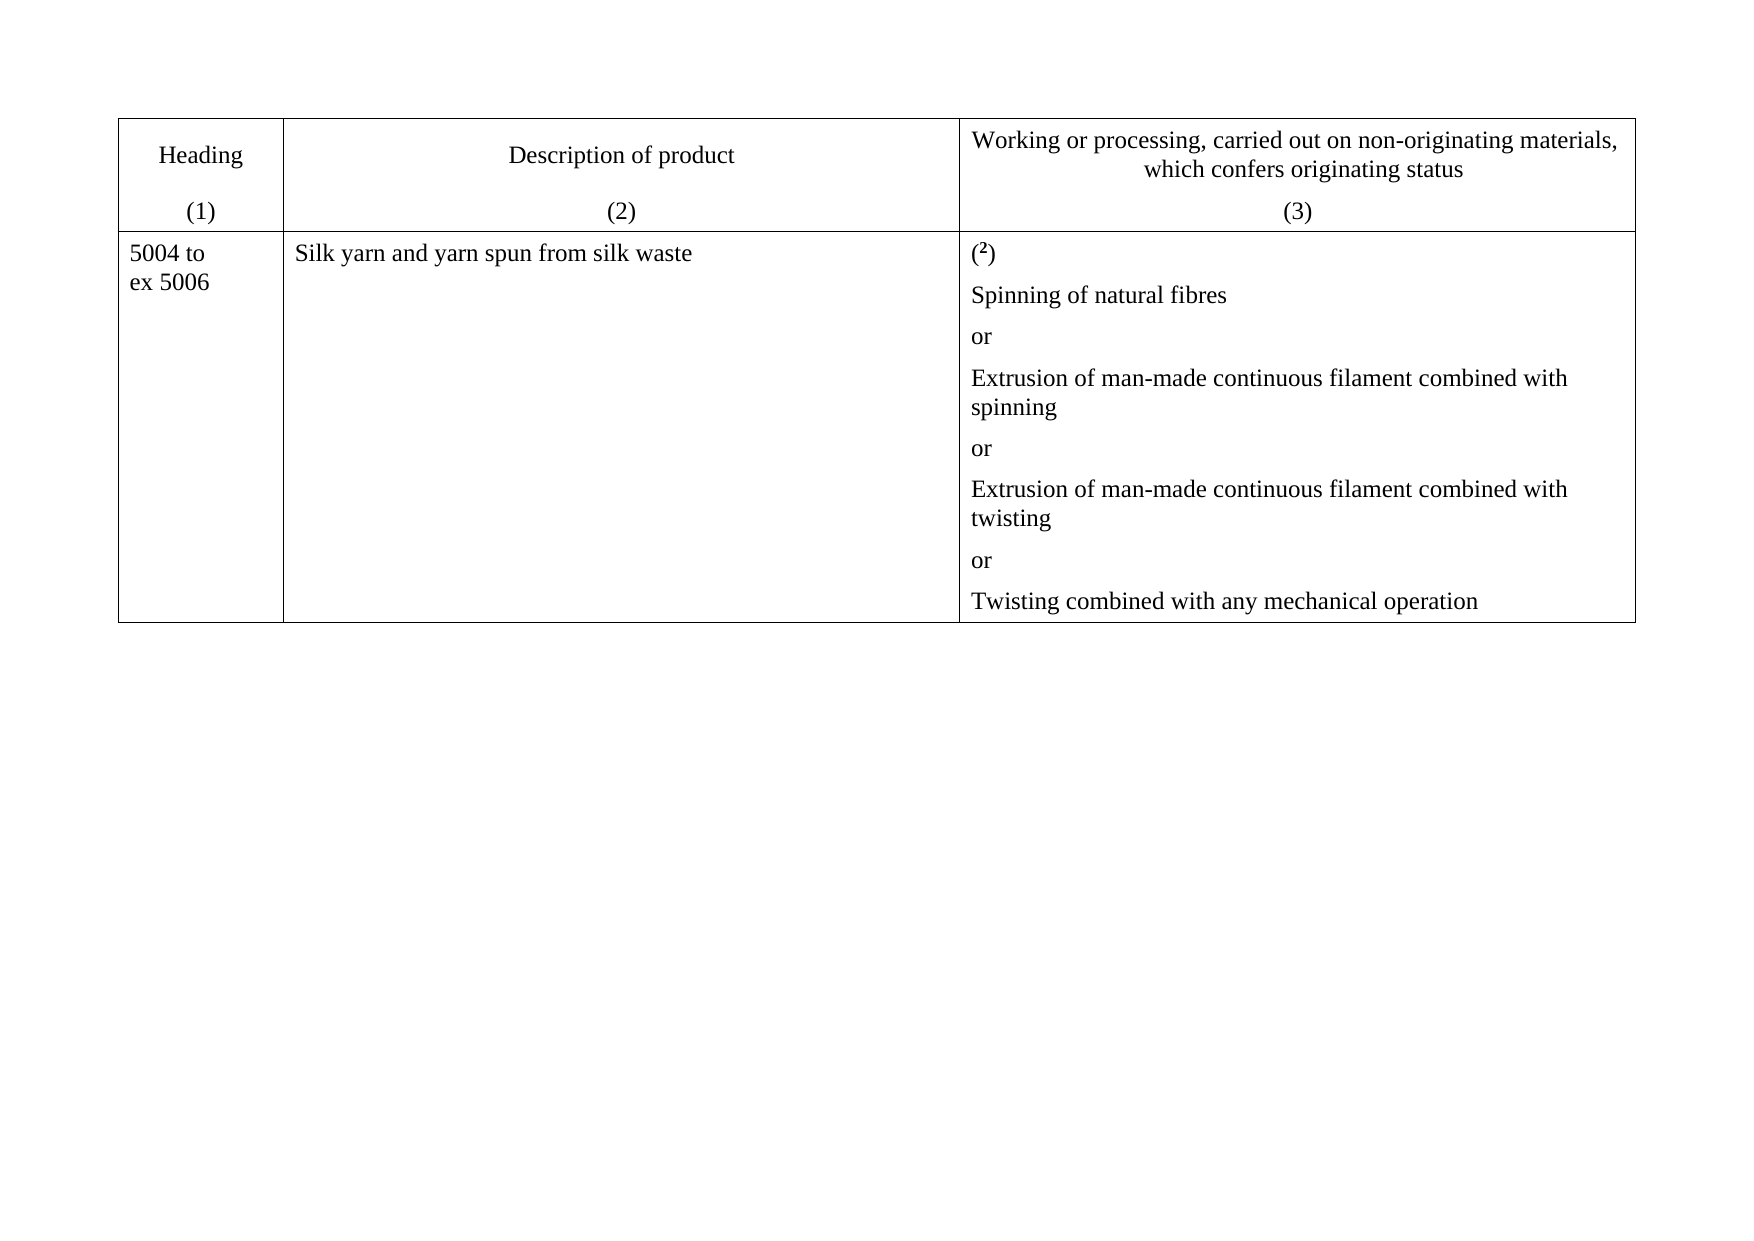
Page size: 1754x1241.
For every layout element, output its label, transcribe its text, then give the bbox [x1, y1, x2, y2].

table_cell (2) [284, 190, 959, 231]
table_cell Silk yarn and yarn spun from silk waste [284, 232, 959, 622]
table_cell (1) [119, 190, 283, 231]
table_header Description of product [284, 119, 959, 189]
table_cell (3) [960, 190, 1635, 231]
table_cell (2) Spinning of natural fibres or Extrusion of man-made continuous filament combined with spinning or Extrusion of man-made continuous filament combined with twisting or Twisting combined with any mechanical operation [960, 232, 1635, 622]
table_cell 5004 to ex 5006 [119, 232, 283, 622]
table_header Heading [119, 119, 283, 189]
table_header Working or processing, carried out on non‑originating materials, which confers originating status [960, 119, 1635, 189]
